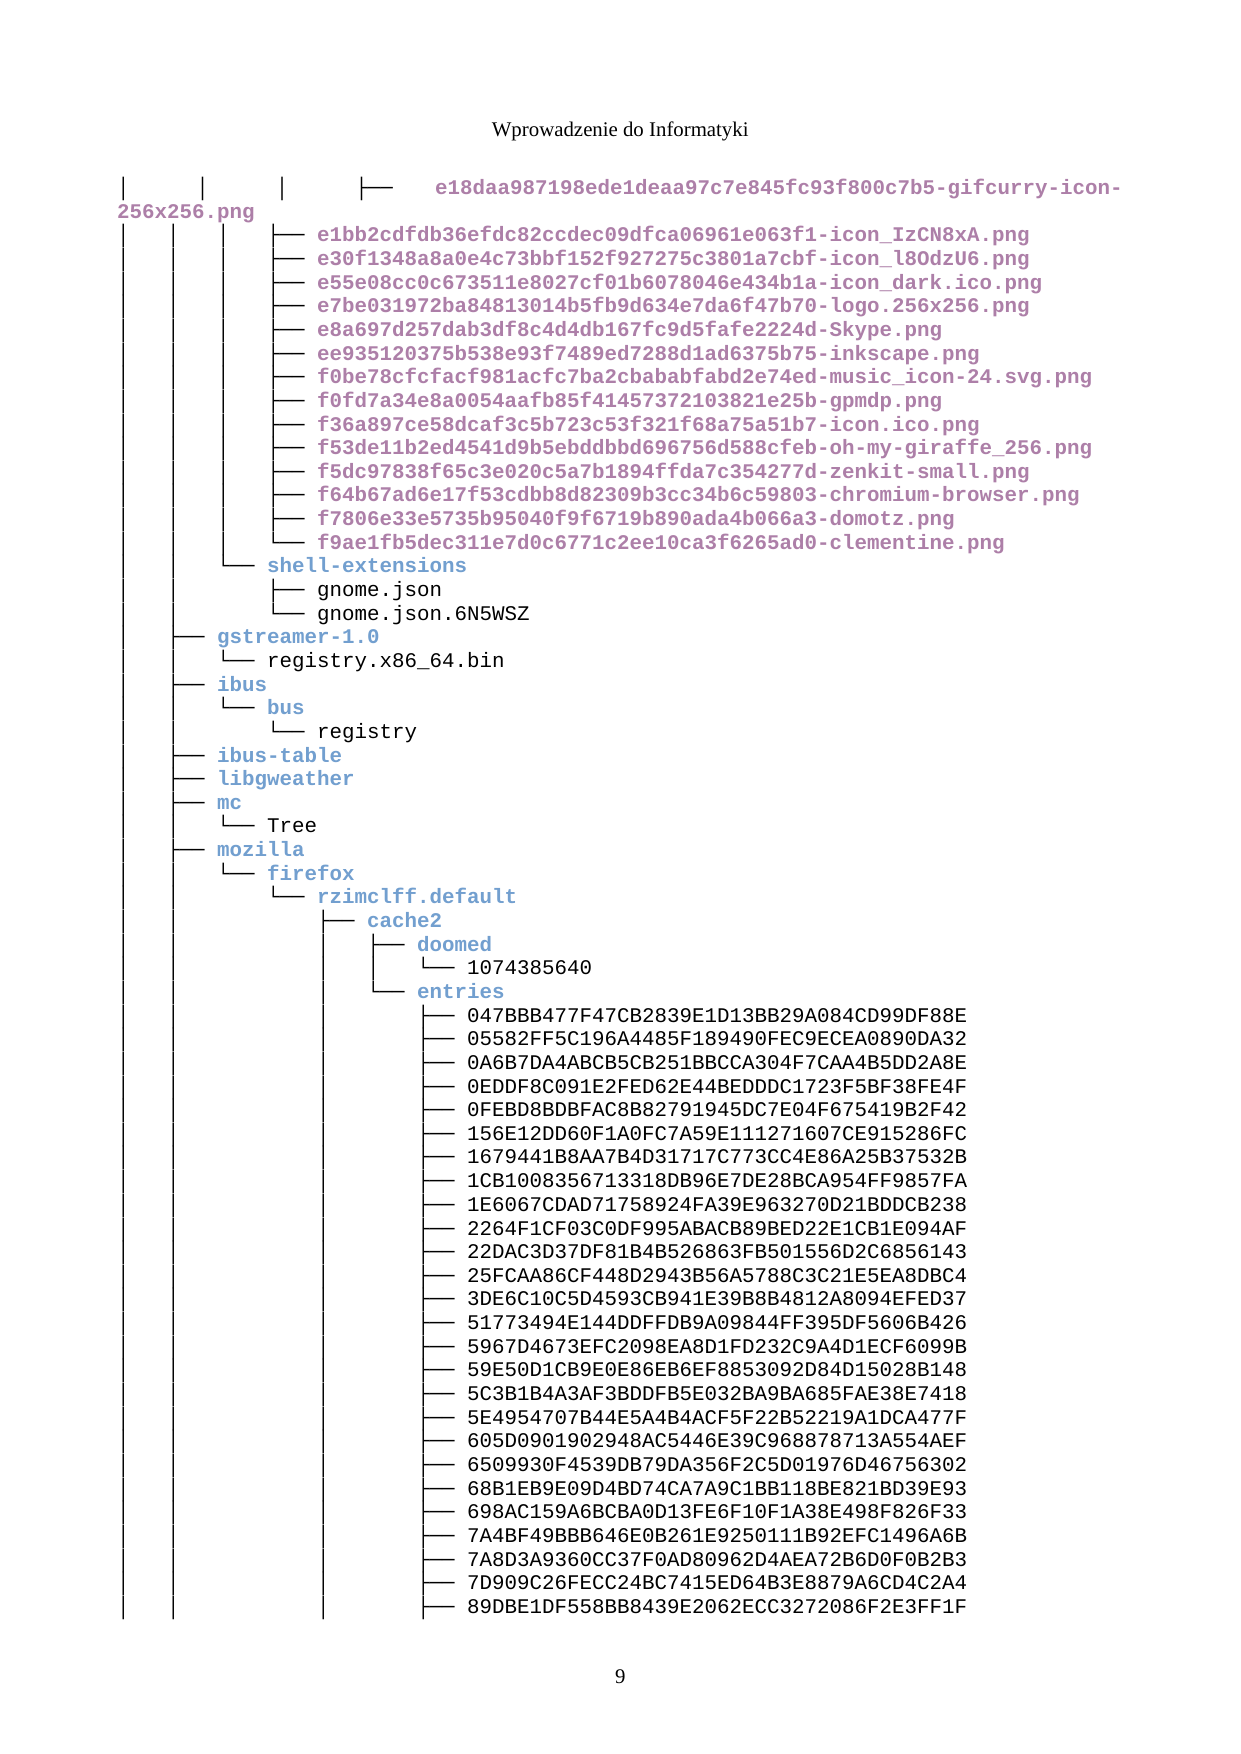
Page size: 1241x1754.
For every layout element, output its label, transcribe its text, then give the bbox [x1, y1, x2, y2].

table_cell Odpowiednie listingi. ﻿﻿ lewandowski@224626 0 wto gru 04 10:50:27 ~ $ tree -a . ├── .bash_history ├── .bash_logout ├── .bashrc ├── .bashrc.bak ├── .cache │ ├── event-sound-cache.tdb.c498c5bf2ca745a981673fa02745033e.x86_64-pc-linux-gnu │ ├── evolution │ │ ├── addressbook │ │ │ └── trash │ │ ├── calendar │ │ │ └── trash │ │ ├── mail │ │ │ └── trash │ │ ├── memos │ │ │ └── trash │ │ ├── sources │ │ │ └── trash │ │ └── tasks │ │ └── trash │ ├── fontconfig │ │ ├── 0bd3dc0958fa2205aaaa8ebb13e2872b-le64.cache-7 │ │ ├── 158c65c810c0d352a587f5be66058e87-le64.cache-7 │ │ ├── 3047814df9a2f067bd2d96a2b9c36e5a-le64.cache-7 │ │ ├── 4794a0821666d79190d59a36cb4f44b5-le64.cache-7 │ │ ├── 9d2451b1fd30e5bffe8383fd27c35478-le64.cache-7 │ │ ├── a41116dafaf8b233ac2c61cb73f2ea5f-le64.cache-7 │ │ └── CACHEDIR.TAG │ ├── gnome-software │ │ ├── cssresource │ │ │ ├── 5ba0e9b2cc79a8afd469b183a4006929bcc39b00-banner-icon_vWkDBG3.png │ │ │ ├── 77e25ae4433ebd18cceeebee1c05d9ff0e1ef427-banner_32i5K4c.png │ │ │ ├── 7ed6277a9d365314e110e32a746f14aaaee41506-banner_wDoKy9V.png │ │ │ ├── c7b43eafc57a7ea49ad618589251144c4aa04a75-banner-icon_vTuWXrt.png │ │ │ └── f086b7af91273453581758395baa3bd385e2ac41-banner-icon.png │ │ ├── fwupd │ │ │ └── remotes.d │ │ │ └── lvfs │ │ │ ├── metadata.xml.gz │ │ │ └── metadata.xml.gz.asc │ │ ├── icons │ │ │ ├── 03d7afe821e8ef090584c80e62ed44928595ce87-vidcutter.png │ │ │ ├── 05df2e59b062932cbc01d41d30ebb51f50483ae7-icon_w5YGlFC.png │ │ │ ├── 0904c77d45c89301293ba50309ad33ea4b8abfee-supertuxkart-256.png │ │ │ ├── 0969b943845a7ed7e6431176739582f96451fd5f-sublime-text.png │ │ │ ├── 0cda02fb6e328ff19c0b8548b92266b5bc344836-handbrake-jz.png │ │ │ ├── 0d46914ea561fcf57155689d602a0f64c608bf99-mpv.png │ │ │ ├── 12f14b292de6f43f18915f65d83024fcc9414a2c-icon_pZH83e3.png │ │ │ ├── 132ddc6dc4f8b457cc6b4967f834c833116d8232-quadrapassel.svg.png │ │ │ ├── 149852875ad65d76714d7d2aef79065eb202c32d-icon.svg_FEMl3Xb.png │ │ │ ├── 15b0c38ccb8183cec8603033ef52e561a716728d-lindacoin-wallet1.png │ │ │ ├── 1672f032442e08898debddd459bb1d9bc6940e76-256x256_6u0RIUd.png │ │ │ ├── 180e16b12c23fcc24fbc22ca808b3b54133eb07b-urban-terror_vKNyrRA.png │ │ │ ├── 18135ec695f8ec5d2466f5770d03fa64076c6832-256x256_I95tSNJ.png │ │ │ ├── 1956bbffb67582609c583036d5329d529f4ce830-simplenote.png │ │ │ ├── 1a465ddb0ef76e1bac52621e13accaaca0e0dc80-gimp.png │ │ │ ├── 1a57929f3e7375f369454acabb4276ee2e44f3da-LogAnalyzer256.png │ │ │ ├── 1b349316d6805e4f305e4e2d207dad6248bf5a93-LibreOffice-Initial-Artwork-Logo.png │ │ │ ├── 1f25f4f30e71e8f78092a16b04634151356bfe0b-organize-my-files-icon-256x256.png │ │ │ ├── 1fcacb39f7555ac8cf94df5bd7b279fdb174bc03-icon256_f9302jP.png │ │ │ ├── 1fcc170cf7245bb889b1482e6909387eee2b7dd4-app_256.png │ │ │ ├── 1fda18d20714a95e6f3f50b3d1e058b371b147fb-obs-studio.png │ │ │ ├── 207b1b9fe8748896b8e2125f4f626108b2ac6151-Skype.png │ │ │ ├── 2158678056483cc6f1c971c1e9acb5b793771880-logo_17_sm.png │ │ │ ├── 2291aa92d93f8c2d826f4ab85018e126bea5b38e-cr3.png │ │ │ ├── 229bca367be22b55d61004772732725d216a83ab-QOwnNotes.png │ │ │ ├── 23221e9f3f2966856de7f0800a59c7fc7c4526e7-icon256.png │ │ │ ├── 23a83fe8db7a4e5e8fa35569022c4abcc28d3367-icon.svg_Uva1OGE.png │ │ │ ├── 24d2f58b9069927a26b189cb3da4e8dc336c2da0-Noson_1.png │ │ │ ├── 278e8e778ad8e1fe0dae8490068c8717e824a297-9c52b09c736d0683d341c126da62d008.png │ │ │ ├── 295c26f77a4490271b3eafd731d4143089844f7e-bittickerlogo.png │ │ │ ├── 2bb8258b086b2b425c94613be69bff27c15fd1fb-snap_odio_logo.png │ │ │ ├── 2f2395b4d8a2b57671ee66e584ae1a0172426669-1.png │ │ │ ├── 350351602d665158fa996d0b0f06086e1b6e0715-plex-pms-icon.png │ │ │ ├── 39c38c8a33ac407604b8810a2abde32b12667bcd-logo.png │ │ │ ├── 3cb5a014019dc3c144500115a796258d60e0cd0a-SongBuilderColourIcon256.png │ │ │ ├── 3e8292eb4fbe7be80653936d923dffea0a098beb-Icon.ico.png │ │ │ ├── 3ed171f54802c784d5b5a49ef91ece96718658aa-vlc.png │ │ │ ├── 40769f96103307f1f6eb0d320bcb23e097528da9-subsonic_logo3.png │ │ │ ├── 412db2ed1cbe07a563978ef23c55f24f0ee65c3b-bitcoin256.png │ │ │ ├── 43f04170ee039e1b52420bfc3e5abdc79145c90b-icon_14.png │ │ │ ├── 45793708ff0073e861e40099fa665aec365a898f-icon_app256_1.png │ │ │ ├── 4a89c170f41f73aecd8dafd4176f828ece31dcf9-cncra.png │ │ │ ├── 4bc048c2d6ab0bb70d6b4961a4796c9c6cb87373-smartscreen_256x256.png │ │ │ ├── 4d4f675c017312c82841d0146f5d81578922aaa5-iRASPA-icon-512x512.png │ │ │ ├── 4d8c1fd87e2f5b4e6c6171cbfe2279fd744858b5-b8a85a31-MicroK8s_SnapStore_icon.png │ │ │ ├── 4e763d64d7d04a3b072fcb90e3798530916c6b8a-spotify-linux-256.png │ │ │ ├── 5109d810a50eccc2668301c40b58c45104d2b426-rubymine.ico.png │ │ │ ├── 52b12dbe5968cd5bcab32b76a281c702255ec179-heimer.png │ │ │ ├── 5300e60d47b303e7bd74b1d4d086ab59fda4429d-icon_i1tlvPA.png │ │ │ ├── 56a5db00f697593b8fef9e80ba6889cf2b435800-256px-Scummvm_icon.svg.png │ │ │ ├── 56a7fe4a0819f942c28843cf0183354b133bab86-Powershell_black.ico.png │ │ │ ├── 5be6b88dfcb10967f2a8b0f40efa60bb3134ce8c-Group_1_1.png │ │ │ ├── 5c022d3d84c2a3da90749effc2f5edd4acf357d2--NNP9RC0.png │ │ │ ├── 6152d2f7ea6415f0993eedb0c1d9673397a23466-boa.png │ │ │ ├── 61e7ecde9f33cf768bce16a5d7135865d793805a-opera_DrRnkh0.png │ │ │ ├── 6495eebc301f5c373d005a423eab05d966a71be2-notepad-plus-plus.png │ │ │ ├── 65447830a2597a74a3c007613e802b9183042eb0-hexchat.svg.png │ │ │ ├── 6631ad272f96cf93734953f85a9cb8d7ba948ac1-icon.svg_wMvJ4rV.png │ │ │ ├── 689d3aa1d3f6f0f5914289b309ecf4daf6ca3487-mscore.svg.png │ │ │ ├── 68e92fd32568c0d72561f7da21e8c20d6adbf0c3-discographer-icon-256.png │ │ │ ├── 6cc8007614a557fe7009ddb3d63327130069ac39-tome.png │ │ │ ├── 6d33536562fa2accc6ef9e94fb5c45121da578e2-torlogo.png │ │ │ ├── 6f8a84ebd508d551dd77820afb32c9d2dfb9a1a4-brave-256px.png │ │ │ ├── 7172c35f9999131b024d7239ed874cbf2229bf79-shotcut-logo-256x256_1.png │ │ │ ├── 747a05759313a8db1610a6a873df48bd4c74a843-eog.png │ │ │ ├── 754ad5e87c497016f04419460703a8e7dbfee73e-bitcoin256_pshFiKg.png │ │ │ ├── 77061189b4837ceff1a9ea6bd53eb469a0bcfca4-xnview256.png │ │ │ ├── 7ac77d66878d76986ac510bd4c0fb93b4d1d3332-micropolis.png │ │ │ ├── 7ce1db1fd294423284f45bda543ebd9fef07614b-256x256.png │ │ │ ├── 8216801894cf8fa46b8ea30cc5fe3e74f899a989-icon_Cwzljtp.png │ │ │ ├── 830e5e1c9d02cee5b9d99dbf249466810e517fad-icon_app256_6.png │ │ │ ├── 86ecaa051811a0890573a6fce0324b2989d8e1ed-icon_8EiVfvl.png │ │ │ ├── 870d9134fd44853e4711a3a224e289b7cbdc209b-reden_logo_transparent_256px.png │ │ │ ├── 87641bcc945147e68363c9e4730b6e8f82303f82-icon_9.png │ │ │ ├── 87b9161d12dcafb45a174744e27b481236d0e6ad-warzone2100.large.png │ │ │ ├── 891a1e7e827c2803ca262026dfe86a88c42ba2d6-vestin.png │ │ │ ├── 8af67c6b6f66b1ef71682800bfa123f6b9675a88-logo_-_256px.png │ │ │ ├── 8c409c1f5dcdf083035122a12b8991a919dac696-icon.svg_7Eenexu.png │ │ │ ├── 8d3c27b9815ab956fb39b1f2c168bffddd277320-icon_CE_256_2Qe5uEl.png │ │ │ ├── 8f70ba7e918a61477b7d1f6b54349373141495a4-hiri-logo-256.png │ │ │ ├── 916fedaded3104390b1dc32608a299072e6bd34e-Instagraph.png │ │ │ ├── 91884d85ad89b0e6873645c4132e2ab3a2e2100a-256x256.png │ │ │ ├── 934d15b554644f1b204ddad21c7ed8a8195fd741-sdlpop.png │ │ │ ├── 96b90347fc5d2047122de8f3034239b0d259ed66-org.remmina.Remmina.png │ │ │ ├── 980f324e76f4fe70e6980bde9844080a1b8d48ee-photoscape-256x256.png │ │ │ ├── 9878b4b2d44a871fb9795d20e6d0b36cb972ec4b-xd.png │ │ │ ├── 9979f7034eaf0bd578735aa342ada0e18693f471-smalltextpad.png │ │ │ ├── 9a2416be9513b0183e00ef958e0c8d38892b1109-mars-256_etORXwv.png │ │ │ ├── 9bd5805edd619f40eab375e7b7a0cee31aec827e-256x256.png │ │ │ ├── 9ccc148c89267997824268c0cfc8566058708ba5-cumulonimbus.png │ │ │ ├── 9ea65409a2badb433cfed68f01cce6c4bdc41d08-icon_5.png │ │ │ ├── 9f46eb99bb9da06b6ab9c8e19457d44bcce207f3-code-256px_yXmjUSe.png │ │ │ ├── 9ffe029cdb21b9d2d99c60e2e7369fde489b4461-logo-icon-002.png │ │ │ ├── a00543e4420857f2febaa20cf577c159f201e036-icon256.png │ │ │ ├── a1cac3c7e6b42016b6803217f6de13632ef004ec-mkvtoolnix_logo.png │ │ │ ├── a3444929feadbed406748c7b0f0d7dc38b9eb22f-icon.svg_1.png │ │ │ ├── a58035177eaa46bf9c6ea492c8a31fd8cd1436ef-256x256_bLkzrbB.png │ │ │ ├── addafd7db48946cd7a21e095d0e2325dbb6df65f-icon.svg.png │ │ │ ├── af7e8dcf72ce0e9af353fece1d336b1bd71c5866-ubuntu-login.png │ │ │ ├── b16c6cbec2c84e851a7490821964dcbf5a0daafe-icon_256x256_6tATclo.png │ │ │ ├── b68ec1a6d9bac7b89ca58e92629ba512c11033aa-icon_3.png │ │ │ ├── b76c939b5187194e1abf0979b9642bd4c08eca01-auryo.png │ │ │ ├── b8ca3e3d8292bea6fd39b05319f313d956e2c054-poddr_logo.png │ │ │ ├── ba2740d47e8cf02e2f3a4f1583c3f946e5c18df8-foobar2000.png │ │ │ ├── bb09826e06999e558434b7f8b0cc2f13ac0fc275-256-GTK_logo.png │ │ │ ├── bc17db32bccaa647457037318122e17e6fd37e9b-logo256.png │ │ │ ├── bd1e13331b78ac2bdc1ac3986ea486402d24be50-rsz_android_studio_icon.png │ │ │ ├── be07abd6cca13e725106af9a5514da02ce14292b-transitions256_eqtywYk.png │ │ │ ├── c0cac08604a88607cc63b6dbf459dcc422c5c729-codebreakers.png │ │ │ ├── c1c57dce47444eb8def4673787e3bb080b7b048d-teatime.svg.png │ │ │ ├── c231dd718a0e5e282ca5a38df074a0483fa39a3b-accessories-calculator.png │ │ │ ├── c23b17ab44a60e90ca1d3850ef6a7476799ae142-icon_24.png │ │ │ ├── c30b2ac15f5f0801e7a3943d2d09ca71bd1efa67-BlenderDesktopLogo.png │ │ │ ├── c8a3495bf18147e89e91572d9c88727d8dfc2fc5-icon256.png │ │ │ ├── c99f277e3dd19157483ddfc205b82d95021329b9-openra.png │ │ │ ├── caf535605564d53740f263fc37b2c710f97624ea-jgalaxian.png │ │ │ ├── cce3c494341bf36f5439cbdd344b24b196b58cd1-256.png │ │ │ ├── d069678d79426f4d5786a8b2c4c015960aa92dc2-icon_5rArdFv.png │ │ │ ├── d70c34d85dc5cb7b38c39f1f3a9b03fc4877068f-ffmpeg_LvkKa6R.png │ │ │ ├── d855f349bfad3ffa9881ca041d65b28eb2b1536d-slack.png │ │ │ ├── d921c79c2a5f6a5cd92846701bcb693ac2799031-livetuner.png │ │ │ ├── daf18640a635eb417f3b0395d4ee018843650531-256x256_S1sji6d.png │ │ │ ├── dc7169d1c6b74c7e730cfccc622f8fafa0861b9d-discord.png │ │ │ ├── dea56864b753381987084f5e028e8b73e9722716-xonotic_256x.png │ │ │ ├── defc628690059e0b1e4082017c13270505d25cf0-icon_XdsF8vs.png │ │ │ ├── df2ff3bd987cc5fe8a0aba62e49ef0dc5c7649ac-class.png │ │ │ ├── dfa047abfb120ba0c558028092d476ad94306a2d-Logo_256x256_V9U8HGs.png │ │ │ ├── e0b250bcdf4ae2411c2203f5973069b5f89e4382-256x256.png │ │ │ ├── e18daa987198ede1deaa97c7e845fc93f800c7b5-gifcurry-icon-256x256.png │ │ │ ├── e1bb2cdfdb36efdc82ccdec09dfca06961e063f1-icon_IzCN8xA.png │ │ │ ├── e30f1348a8a0e4c73bbf152f927275c3801a7cbf-icon_l8OdzU6.png │ │ │ ├── e55e08cc0c673511e8027cf01b6078046e434b1a-icon_dark.ico.png │ │ │ ├── e7be031972ba84813014b5fb9d634e7da6f47b70-logo.256x256.png │ │ │ ├── e8a697d257dab3df8c4d4db167fc9d5fafe2224d-Skype.png │ │ │ ├── ee935120375b538e93f7489ed7288d1ad6375b75-inkscape.png │ │ │ ├── f0be78cfcfacf981acfc7ba2cbababfabd2e74ed-music_icon-24.svg.png │ │ │ ├── f0fd7a34e8a0054aafb85f41457372103821e25b-gpmdp.png │ │ │ ├── f36a897ce58dcaf3c5b723c53f321f68a75a51b7-icon.ico.png │ │ │ ├── f53de11b2ed4541d9b5ebddbbd696756d588cfeb-oh-my-giraffe_256.png │ │ │ ├── f5dc97838f65c3e020c5a7b1894ffda7c354277d-zenkit-small.png │ │ │ ├── f64b67ad6e17f53cdbb8d82309b3cc34b6c59803-chromium-browser.png │ │ │ ├── f7806e33e5735b95040f9f6719b890ada4b066a3-domotz.png │ │ │ └── f9ae1fb5dec311e7d0c6771c2ee10ca3f6265ad0-clementine.png │ │ └── shell-extensions │ │ ├── gnome.json │ │ └── gnome.json.6N5WSZ │ ├── gstreamer-1.0 │ │ └── registry.x86_64.bin │ ├── ibus │ │ └── bus │ │ └── registry │ ├── ibus-table │ ├── libgweather │ ├── mc │ │ └── Tree │ ├── mozilla │ │ └── firefox │ │ └── rzimclff.default │ │ ├── cache2 │ │ │ ├── doomed │ │ │ │ └── 1074385640 │ │ │ └── entries │ │ │ ├── 047BBB477F47CB2839E1D13BB29A084CD99DF88E │ │ │ ├── 05582FF5C196A4485F189490FEC9ECEA0890DA32 │ │ │ ├── 0A6B7DA4ABCB5CB251BBCCA304F7CAA4B5DD2A8E │ │ │ ├── 0EDDF8C091E2FED62E44BEDDDC1723F5BF38FE4F │ │ │ ├── 0FEBD8BDBFAC8B82791945DC7E04F675419B2F42 │ │ │ ├── 156E12DD60F1A0FC7A59E111271607CE915286FC │ │ │ ├── 1679441B8AA7B4D31717C773CC4E86A25B37532B │ │ │ ├── 1CB1008356713318DB96E7DE28BCA954FF9857FA │ │ │ ├── 1E6067CDAD71758924FA39E963270D21BDDCB238 │ │ │ ├── 2264F1CF03C0DF995ABACB89BED22E1CB1E094AF │ │ │ ├── 22DAC3D37DF81B4B526863FB501556D2C6856143 │ │ │ ├── 25FCAA86CF448D2943B56A5788C3C21E5EA8DBC4 │ │ │ ├── 3DE6C10C5D4593CB941E39B8B4812A8094EFED37 │ │ │ ├── 51773494E144DDFFDB9A09844FF395DF5606B426 │ │ │ ├── 5967D4673EFC2098EA8D1FD232C9A4D1ECF6099B │ │ │ ├── 59E50D1CB9E0E86EB6EF8853092D84D15028B148 │ │ │ ├── 5C3B1B4A3AF3BDDFB5E032BA9BA685FAE38E7418 │ │ │ ├── 5E4954707B44E5A4B4ACF5F22B52219A1DCA477F │ │ │ ├── 605D0901902948AC5446E39C968878713A554AEF │ │ │ ├── 6509930F4539DB79DA356F2C5D01976D46756302 │ │ │ ├── 68B1EB9E09D4BD74CA7A9C1BB118BE821BD39E93 │ │ │ ├── 698AC159A6BCBA0D13FE6F10F1A38E498F826F33 │ │ │ ├── 7A4BF49BBB646E0B261E9250111B92EFC1496A6B │ │ │ ├── 7A8D3A9360CC37F0AD80962D4AEA72B6D0F0B2B3 │ │ │ ├── 7D909C26FECC24BC7415ED64B3E8879A6CD4C2A4 │ │ │ ├── 89DBE1DF558BB8439E2062ECC3272086F2E3FF1F │ │ │ ├── 96E3CDF8FA4A0DCBB81F0A922B22FED61FC7D2FB │ │ │ ├── A2A7AB2B3557C13B2E9DF69785D909486757A041 │ │ │ ├── A698B6CF98F43F9B0EE1C1DAF3F2CB9BFF09A47C │ │ │ ├── AAFFADD00D03ACB41756DEFF0D1E891A94EF4619 │ │ │ ├── AC5E012C1887C7B691A8EA00C4E754025E25C235 │ │ │ ├── B0DD178A11131E48E4990A279306A0B674B34383 │ │ │ ├── B7DB036074231ACC212F58CA5B8AF0545A418060 │ │ │ ├── B9BDAADBD508FF1E45172BF29CB8ACC8BCF9F81A │ │ │ ├── BD2F55B96136CECEE8B94C08221461078A6B2C0D │ │ │ ├── BD75785200C0E1E894D78880C72AC03D1B02A575 │ │ │ ├── C8A1A01286550B8E90AADECA27459B0FEC69440E │ │ │ ├── DAD0A8ABD2570D1336A1D4E0DEDF97BCB18EB6A8 │ │ │ ├── E21F074DBAD1CB7994F383C419228B689766FB1C │ │ │ ├── E325B486B777C14C29762600D998974140F8FD34 │ │ │ ├── E7EAFD1748127CEAA48DCDD05E7998E3CAA95B8C │ │ │ ├── F43FDC88E255BF651C4C4EC83848199E9FB35D32 │ │ │ ├── F8AC72083E334F70A553AE68455FBDF0E65C5221 │ │ │ └── FDF0D7419BF494B8BD7B889145701603DAA03832 │ │ ├── OfflineCache │ │ │ └── index.sqlite │ │ ├── safebrowsing │ │ │ ├── allow-flashallow-digest256.pset │ │ │ ├── allow-flashallow-digest256.sbstore │ │ │ ├── base-track-digest256.pset │ │ │ ├── base-track-digest256.sbstore │ │ │ ├── block-flash-digest256.pset │ │ │ ├── block-flash-digest256.sbstore │ │ │ ├── block-flashsubdoc-digest256.pset │ │ │ ├── block-flashsubdoc-digest256.sbstore │ │ │ ├── except-flashallow-digest256.pset │ │ │ ├── except-flashallow-digest256.sbstore │ │ │ ├── except-flash-digest256.pset │ │ │ ├── except-flash-digest256.sbstore │ │ │ ├── except-flashsubdoc-digest256.pset │ │ │ ├── except-flashsubdoc-digest256.sbstore │ │ │ ├── google4 │ │ │ ├── mozplugin-block-digest256.pset │ │ │ ├── mozplugin-block-digest256.sbstore │ │ │ ├── mozstd-trackwhite-digest256.pset │ │ │ ├── mozstd-trackwhite-digest256.sbstore │ │ │ ├── test-block-simple.pset │ │ │ ├── test-block-simple.sbstore │ │ │ ├── test-harmful-simple.pset │ │ │ ├── test-harmful-simple.sbstore │ │ │ ├── test-malware-simple.pset │ │ │ ├── test-malware-simple.sbstore │ │ │ ├── test-phish-simple.pset │ │ │ ├── test-phish-simple.sbstore │ │ │ ├── test-track-simple.pset │ │ │ ├── test-track-simple.sbstore │ │ │ ├── test-trackwhite-simple.pset │ │ │ ├── test-trackwhite-simple.sbstore │ │ │ ├── test-unwanted-simple.pset │ │ │ └── test-unwanted-simple.sbstore │ │ ├── startupCache │ │ │ ├── scriptCache.bin │ │ │ ├── scriptCache-child.bin │ │ │ ├── startupCache.8.little │ │ │ ├── urlCache.bin │ │ │ └── webext.sc.lz4 │ │ └── thumbnails │ │ └── ad5a4453bea49203135688a7b8db842d.png │ ├── thumbnails │ │ └── large │ │ └── cc11f60fdeb0c3a0432829a653d641a7.png │ ├── ubuntu-report │ │ └── ubuntu.18.04 │ ├── update-manager-core │ │ └── meta-release-lts │ ├── wallpaper │ │ └── 0_5_1360_664_792beab7550410d531e55f95b449f135 │ ├── yelp │ │ └── WebKitCache │ │ └── Version 13 │ │ ├── Blobs │ │ └── salt │ └── zeitgeist-vacuum.stamp ├── .config │ ├── dconf │ │ └── user │ ├── enchant │ │ ├── pl_PL.dic │ │ └── pl_PL.exc │ ├── evolution │ │ └── sources │ │ ├── birthdays.source │ │ ├── system-calendar.source │ │ └── system-proxy.source │ ├── gedit │ │ └── accels │ ├── gnome-initial-setup-done │ ├── gnome-session │ │ └── saved-session │ ├── goa-1.0 │ ├── gtk-3.0 │ │ └── bookmarks │ ├── ibus │ │ └── bus │ │ └── c498c5bf2ca745a981673fa02745033e-unix-0 │ ├── libreoffice │ │ └── 4 │ │ └── user │ │ ├── autocorr │ │ ├── autotext │ │ │ └── mytexts.bau │ │ ├── backup │ │ ├── basic │ │ │ ├── dialog.xlc │ │ │ ├── script.xlc │ │ │ └── Standard │ │ │ ├── dialog.xlb │ │ │ ├── Module1.xba │ │ │ └── script.xlb │ │ ├── config │ │ │ ├── autotbl.fmt │ │ │ ├── javasettings_Linux_X86_64.xml │ │ │ └── soffice.cfg │ │ │ └── modules │ │ │ └── swriter │ │ │ ├── images │ │ │ │ └── Bitmaps │ │ │ ├── menubar │ │ │ ├── popupmenu │ │ │ ├── statusbar │ │ │ └── toolbar │ │ ├── database │ │ │ ├── biblio │ │ │ │ ├── biblio.dbf │ │ │ │ └── biblio.dbt │ │ │ └── biblio.odb │ │ ├── extensions │ │ │ ├── buildid │ │ │ ├── bundled │ │ │ │ ├── lastsynchronized │ │ │ │ └── registry │ │ │ │ ├── com.sun.star.comp.deployment.bundle.PackageRegistryBackend │ │ │ │ ├── com.sun.star.comp.deployment.component.PackageRegistryBackend │ │ │ │ ├── com.sun.star.comp.deployment.configuration.PackageRegistryBackend │ │ │ │ │ └── backenddb.xml │ │ │ │ ├── com.sun.star.comp.deployment.executable.PackageRegistryBackend │ │ │ │ ├── com.sun.star.comp.deployment.help.PackageRegistryBackend │ │ │ │ │ └── backenddb.xml │ │ │ │ ├── com.sun.star.comp.deployment.script.PackageRegistryBackend │ │ │ │ └── com.sun.star.comp.deployment.sfwk.PackageRegistryBackend │ │ │ ├── shared │ │ │ │ ├── lastsynchronized │ │ │ │ └── registry │ │ │ │ ├── com.sun.star.comp.deployment.bundle.PackageRegistryBackend │ │ │ │ ├── com.sun.star.comp.deployment.component.PackageRegistryBackend │ │ │ │ ├── com.sun.star.comp.deployment.configuration.PackageRegistryBackend │ │ │ │ │ └── backenddb.xml │ │ │ │ ├── com.sun.star.comp.deployment.executable.PackageRegistryBackend │ │ │ │ ├── com.sun.star.comp.deployment.help.PackageRegistryBackend │ │ │ │ │ └── backenddb.xml │ │ │ │ ├── com.sun.star.comp.deployment.script.PackageRegistryBackend │ │ │ │ └── com.sun.star.comp.deployment.sfwk.PackageRegistryBackend │ │ │ └── tmp │ │ │ ├── extensions │ │ │ └── registry │ │ │ ├── com.sun.star.comp.deployment.bundle.PackageRegistryBackend │ │ │ ├── com.sun.star.comp.deployment.component.PackageRegistryBackend │ │ │ ├── com.sun.star.comp.deployment.configuration.PackageRegistryBackend │ │ │ │ └── backenddb.xml │ │ │ ├── com.sun.star.comp.deployment.executable.PackageRegistryBackend │ │ │ ├── com.sun.star.comp.deployment.help.PackageRegistryBackend │ │ │ │ └── backenddb.xml │ │ │ ├── com.sun.star.comp.deployment.script.PackageRegistryBackend │ │ │ └── com.sun.star.comp.deployment.sfwk.PackageRegistryBackend │ │ ├── gallery │ │ │ ├── sg30.sdv │ │ │ └── sg30.thm │ │ ├── pack │ │ │ ├── autotext │ │ │ │ └── mytexts.pack │ │ │ ├── basic │ │ │ │ ├── dialog.pack │ │ │ │ ├── script.pack │ │ │ │ └── Standard │ │ │ │ ├── dialog.pack │ │ │ │ ├── Module1.pack │ │ │ │ └── script.pack │ │ │ ├── config │ │ │ │ ├── autotbl.pack │ │ │ │ └── javasettings_Linux_X86_64.pack │ │ │ ├── database │ │ │ │ ├── biblio │ │ │ │ │ └── biblio.pack │ │ │ │ └── biblio.pack │ │ │ ├── ExtensionInfo.pack │ │ │ └── registrymodifications.pack │ │ ├── psprint │ │ ├── registrymodifications.xcu │ │ └── uno_packages │ │ └── cache │ │ ├── log.txt │ │ ├── registry │ │ │ ├── com.sun.star.comp.deployment.bundle.PackageRegistryBackend │ │ │ ├── com.sun.star.comp.deployment.component.PackageRegistryBackend │ │ │ ├── com.sun.star.comp.deployment.configuration.PackageRegistryBackend │ │ │ │ └── backenddb.xml │ │ │ ├── com.sun.star.comp.deployment.executable.PackageRegistryBackend │ │ │ ├── com.sun.star.comp.deployment.help.PackageRegistryBackend │ │ │ │ └── backenddb.xml │ │ │ ├── com.sun.star.comp.deployment.script.PackageRegistryBackend │ │ │ └── com.sun.star.comp.deployment.sfwk.PackageRegistryBackend │ │ └── uno_packages │ ├── mc │ │ └── ini │ ├── nautilus │ │ ├── desktop-metadata │ │ ├── desktop-metadata.0FW8SZ │ │ └── search-metadata │ ├── pulse │ │ ├── c498c5bf2ca745a981673fa02745033e-card-database.tdb │ │ ├── c498c5bf2ca745a981673fa02745033e-default-sink │ │ ├── c498c5bf2ca745a981673fa02745033e-default-source │ │ ├── c498c5bf2ca745a981673fa02745033e-device-volumes.tdb │ │ ├── c498c5bf2ca745a981673fa02745033e-stream-volumes.tdb │ │ └── cookie │ ├── totem │ │ └── state.ini │ ├── update-notifier │ ├── user-dirs.dirs │ ├── user-dirs.locale │ └── yelp ├── Dokumenty ├── examples.desktop ├── .gnupg │ ├── private-keys-v1.d │ ├── pubring.kbx │ └── trustdb.gpg ├── .ICEauthority ├── .lesshst ├── .local │ └── share │ ├── app-info │ │ └── xmls │ │ └── extensions-web.xml │ ├── applications │ ├── evolution │ │ ├── addressbook │ │ │ ├── system │ │ │ │ ├── contacts.db │ │ │ │ └── photos │ │ │ └── trash │ │ ├── calendar │ │ │ ├── system │ │ │ │ └── calendar.ics │ │ │ └── trash │ │ ├── mail │ │ │ └── trash │ │ ├── memos │ │ │ └── trash │ │ └── tasks │ │ └── trash │ ├── gnome-settings-daemon │ │ └── input-sources-converted │ ├── gnome-shell │ │ └── application_state │ ├── gnome-software │ │ └── ubuntu-reviews.db │ ├── grilo-plugins │ │ ├── grl-bookmarks.db │ │ ├── grl-metadata-store.db │ │ └── grl-thetvdb.db │ ├── gvfs-metadata │ │ ├── admin: │ │ ├── admin:-4ac1a3a3.log │ │ ├── home │ │ ├── home-1cad4aeb.log │ │ ├── root │ │ ├── root-0271814c.log.ZXN9RZ │ │ ├── root.7NNBSZ │ │ └── root-9970998d.log │ ├── ibus-table │ ├── icc │ │ └── edid-6435075edfb8bdd1b166addde611506b.icc │ ├── keyrings │ │ ├── login.keyring │ │ └── user.keystore │ ├── mc │ │ └── history │ ├── nano │ ├── nautilus │ │ └── scripts │ ├── recently-used.xbel │ ├── session_migration-ubuntu │ ├── sounds │ ├── totem │ ├── Trash │ │ ├── files │ │ │ ├── free.doc │ │ │ ├── free.odt │ │ │ ├── lscpu.doc │ │ │ ├── lscpu.odt │ │ │ ├── Nowy folder │ │ │ │ └── Matrix │ │ │ │ └── Pustka │ │ │ ├── root.2.doc │ │ │ ├── root.2.odt │ │ │ ├── root.doc │ │ │ ├── root.odt │ │ │ ├── sprawozdanie.odt │ │ │ ├── typescript.doc │ │ │ ├── wierszyk │ │ │ └── wierszyk w nano │ │ └── info │ │ ├── free.doc.trashinfo │ │ ├── free.odt.trashinfo │ │ ├── lscpu.doc.trashinfo │ │ ├── lscpu.odt.trashinfo │ │ ├── Nowy folder.trashinfo │ │ ├── root.2.doc.trashinfo │ │ ├── root.2.odt.trashinfo │ │ ├── root.doc.trashinfo │ │ ├── root.odt.trashinfo │ │ ├── sprawozdanie.odt.trashinfo │ │ ├── typescript.doc.trashinfo │ │ ├── wierszyk w nano.trashinfo │ │ └── wierszyk.trashinfo │ ├── webkitgtk │ │ └── localstorage │ ├── xorg │ │ ├── Xorg.0.log │ │ └── Xorg.0.log.old │ └── zeitgeist │ ├── activity.sqlite │ ├── activity.sqlite-shm │ ├── activity.sqlite-wal │ └── fts.index │ ├── flintlock │ ├── iamglass │ ├── position.glass │ ├── postlist.glass │ └── termlist.glass ├── .mozilla │ ├── extensions │ ├── firefox │ │ ├── Crash Reports │ │ │ ├── events │ │ │ └── InstallTime20180704192850 │ │ ├── Pending Pings │ │ ├── profiles.ini │ │ └── rzimclff.default │ │ ├── addons.json │ │ ├── addonStartup.json.lz4 │ │ ├── AlternateServices.txt │ │ ├── blocklist.xml │ │ ├── bookmarkbackups │ │ ├── cert8.db │ │ ├── cert9.db │ │ ├── compatibility.ini │ │ ├── containers.json │ │ ├── content-prefs.sqlite │ │ ├── cookies.sqlite │ │ ├── crashes │ │ │ └── events │ │ ├── datareporting │ │ │ ├── archived │ │ │ │ └── 2018-11 │ │ │ │ ├── 1542128170471.ad5ad38b-353e-432d-b402-71c78544d78e.new-profile.jsonlz4 │ │ │ │ ├── 1542128170599.f9b66abb-fd84-4716-8438-df47cbedfe3a.main.jsonlz4 │ │ │ │ └── 1542128170624.01e7370e-857c-477c-8702-5efcda812149.first-shutdown.jsonlz4 │ │ │ ├── session-state.json │ │ │ └── state.json │ │ ├── extensions.json │ │ ├── favicons.sqlite │ │ ├── gmp │ │ ├── handlers.json │ │ ├── key3.db │ │ ├── key4.db │ │ ├── minidumps │ │ ├── .parentlock │ │ ├── permissions.sqlite │ │ ├── pkcs11.txt │ │ ├── places.sqlite │ │ ├── pluginreg.dat │ │ ├── prefs.js │ │ ├── saved-telemetry-pings │ │ │ ├── 01e7370e-857c-477c-8702-5efcda812149 │ │ │ ├── ad5ad38b-353e-432d-b402-71c78544d78e │ │ │ └── f9b66abb-fd84-4716-8438-df47cbedfe3a │ │ ├── search.json.mozlz4 │ │ ├── secmod.db │ │ ├── SecurityPreloadState.txt │ │ ├── sessionCheckpoints.json │ │ ├── sessionstore-backups │ │ ├── sessionstore.jsonlz4 │ │ ├── SiteSecurityServiceState.txt │ │ ├── storage │ │ │ ├── default │ │ │ │ └── about+newtab │ │ │ │ ├── idb │ │ │ │ │ ├── 3312185054sbndi_pspte.files │ │ │ │ │ │ ├── 1 │ │ │ │ │ │ └── journals │ │ │ │ │ └── 3312185054sbndi_pspte.sqlite │ │ │ │ ├── .metadata │ │ │ │ └── .metadata-v2 │ │ │ ├── permanent │ │ │ │ └── chrome │ │ │ │ ├── idb │ │ │ │ │ ├── 1451318868ntouromlalnodry--epcr.files │ │ │ │ │ ├── 1451318868ntouromlalnodry--epcr.sqlite │ │ │ │ │ ├── 1657114595AmcateirvtiSty.files │ │ │ │ │ ├── 1657114595AmcateirvtiSty.sqlite │ │ │ │ │ ├── 2918063365piupsah.files │ │ │ │ │ ├── 2918063365piupsah.sqlite │ │ │ │ │ ├── 3561288849sdhlie.files │ │ │ │ │ └── 3561288849sdhlie.sqlite │ │ │ │ ├── .metadata │ │ │ │ └── .metadata-v2 │ │ │ └── temporary │ │ ├── storage.sqlite │ │ ├── times.json │ │ ├── TRRBlacklist.txt │ │ ├── webappsstore.sqlite │ │ └── xulstore.json │ └── systemextensionsdev ├── Muzyka ├── Obrazy ├── Pobrane ├── .profile ├── Publiczny ├── Pulpit │ └── To jest na pulpicie. ├── .ssh ├── .sudo_as_admin_successful ├── Szablony ├── .vboxclient-clipboard.pid ├── .vboxclient-display.pid ├── .vboxclient-draganddrop.pid ├── .vboxclient-seamless.pid └── Wideo 223 directories, 439 files [117, 177, 1122, 1619]
